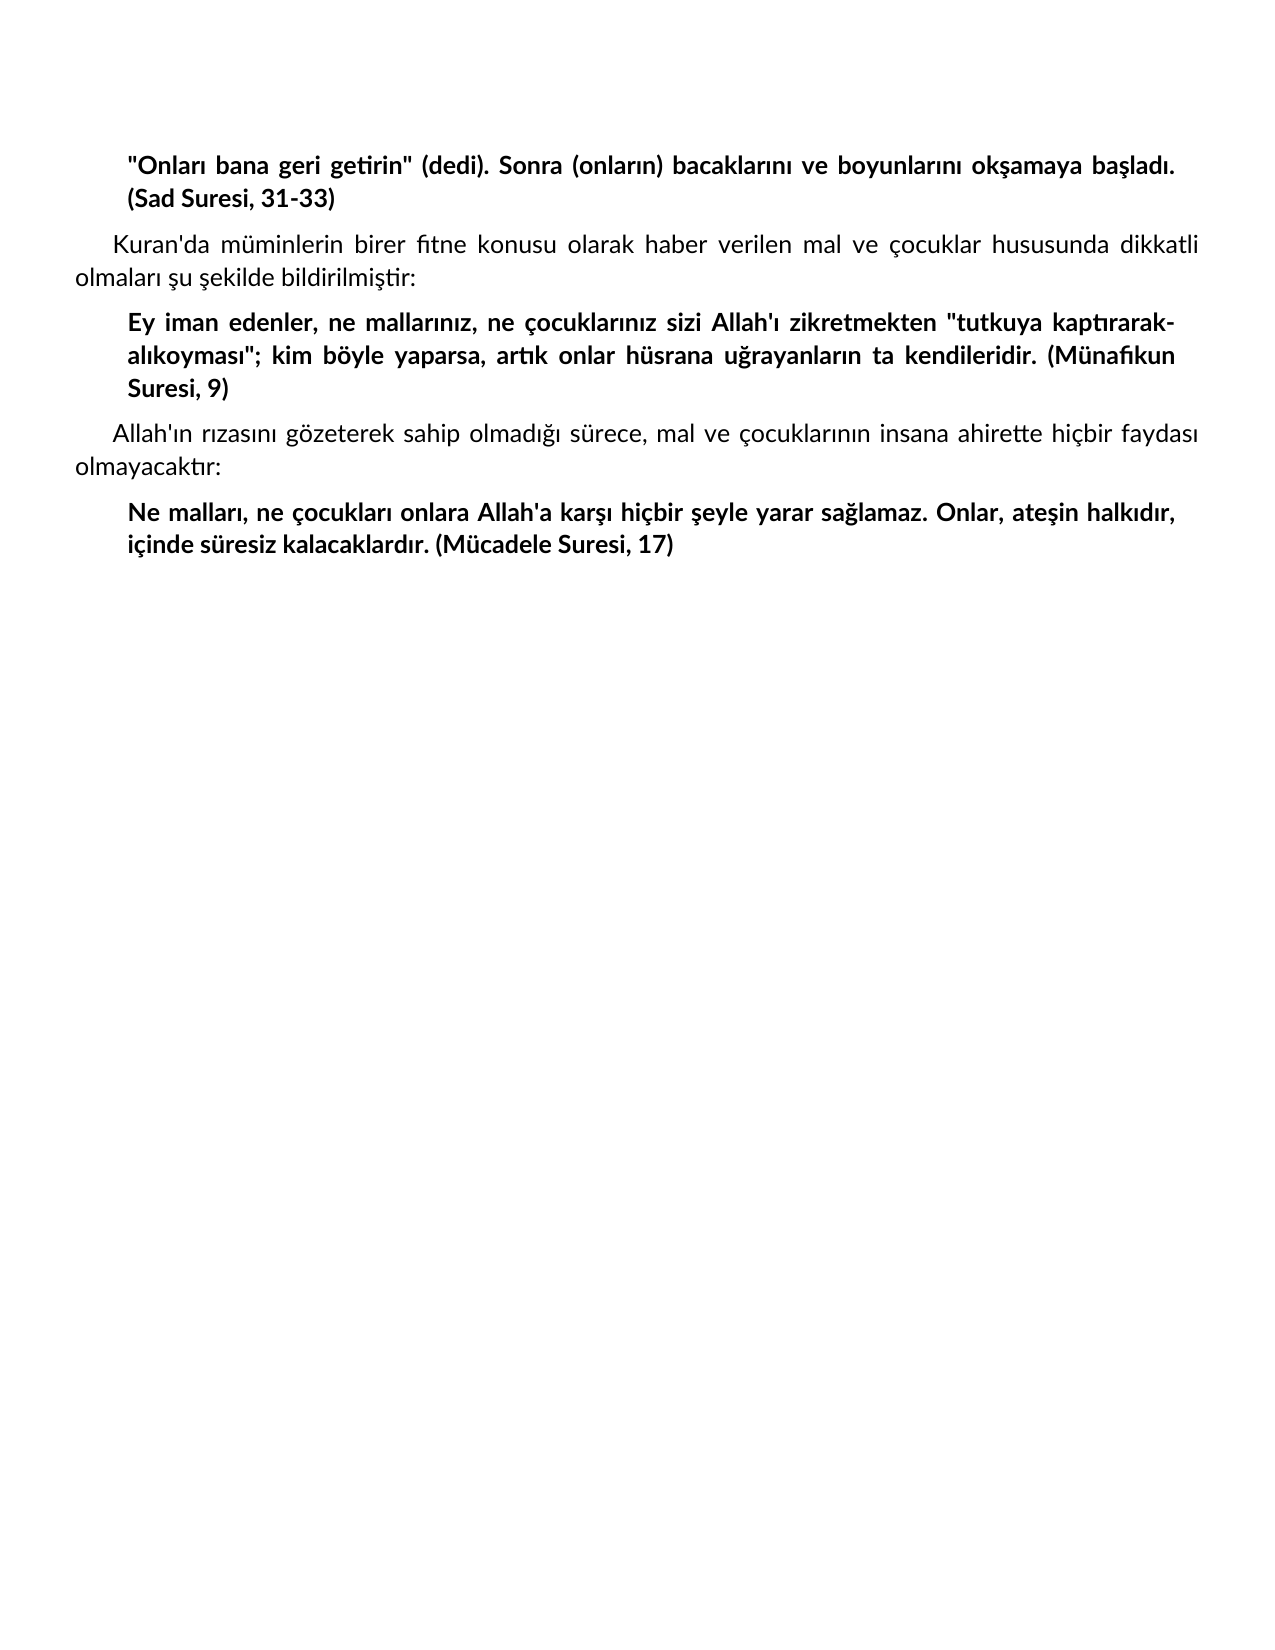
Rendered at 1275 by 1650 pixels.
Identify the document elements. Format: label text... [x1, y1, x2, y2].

text Kuran'da müminlerin birer fitne konusu olarak haber verilen mal ve çocuklar hususunda dikkatli olmaları şu şekilde bildirilmiştir: [75, 228, 1200, 291]
text Ne malları, ne çocukları onlara Allah'a karşı hiçbir şeyle yarar sağlamaz. Onlar, ateşin halkıdır, içinde süresiz kalacaklardır. (Mücadele Suresi, 17) [127, 496, 1177, 559]
text "Onları bana geri getirin" (dedi). Sonra (onların) bacaklarını ve boyunlarını okşamaya başladı. (Sad Suresi, 31-33) [127, 150, 1177, 213]
text Allah'ın rızasını gözeterek sahip olmadığı sürece, mal ve çocuklarının insana ahirette hiçbir faydası olmayacaktır: [75, 418, 1200, 481]
text Ey iman edenler, ne mallarınız, ne çocuklarınız sizi Allah'ı zikretmekten "tutkuya kaptırarak-alıkoyması"; kim böyle yaparsa, artık onlar hüsrana uğrayanların ta kendileridir. (Münafikun Suresi, 9) [127, 307, 1177, 402]
